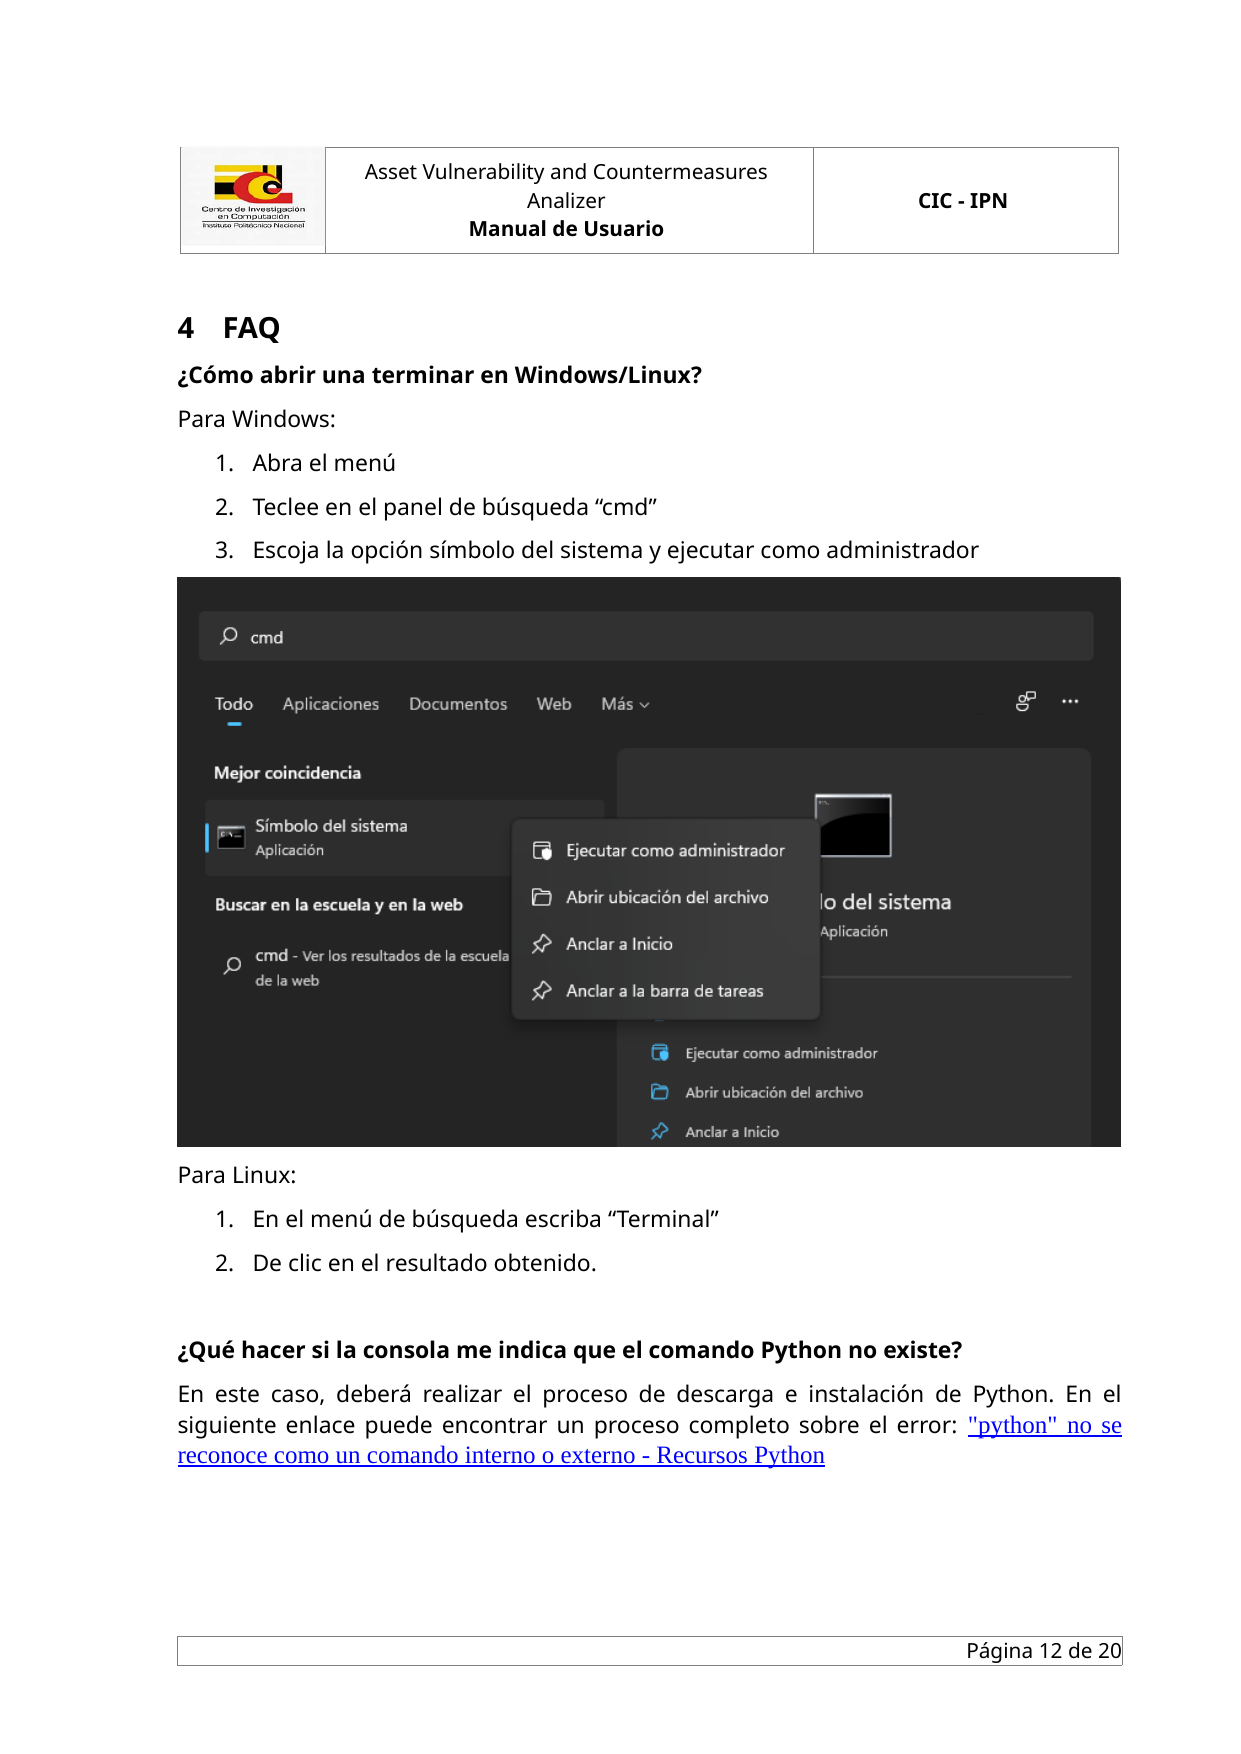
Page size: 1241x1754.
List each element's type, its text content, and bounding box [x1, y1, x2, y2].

text ¿Qué hacer si la consola me indica que el comando Python no existe? [177, 1334, 1122, 1365]
list De clic en el resultado obtenido. [215, 1247, 1122, 1278]
text ¿Cómo abrir una terminar en Windows/Linux? [177, 359, 1122, 390]
subtitle FAQ [177, 307, 1122, 347]
list Teclee en el panel de búsqueda “cmd” [215, 490, 1122, 522]
list Abra el menú [215, 447, 1122, 478]
text En este caso, deberá realizar el proceso de descarga e instalación de Python. En el siguiente enlace puede encontrar un proceso completo sobre el error: "python" no se reconoce como un comando interno o externo - Recursos Python [177, 1378, 1122, 1469]
text Para Linux: [177, 1159, 1122, 1190]
list Escoja la opción símbolo del sistema y ejecutar como administrador [215, 534, 1122, 565]
text Para Windows: [177, 403, 1122, 434]
list En el menú de búsqueda escriba “Terminal” [215, 1203, 1122, 1234]
